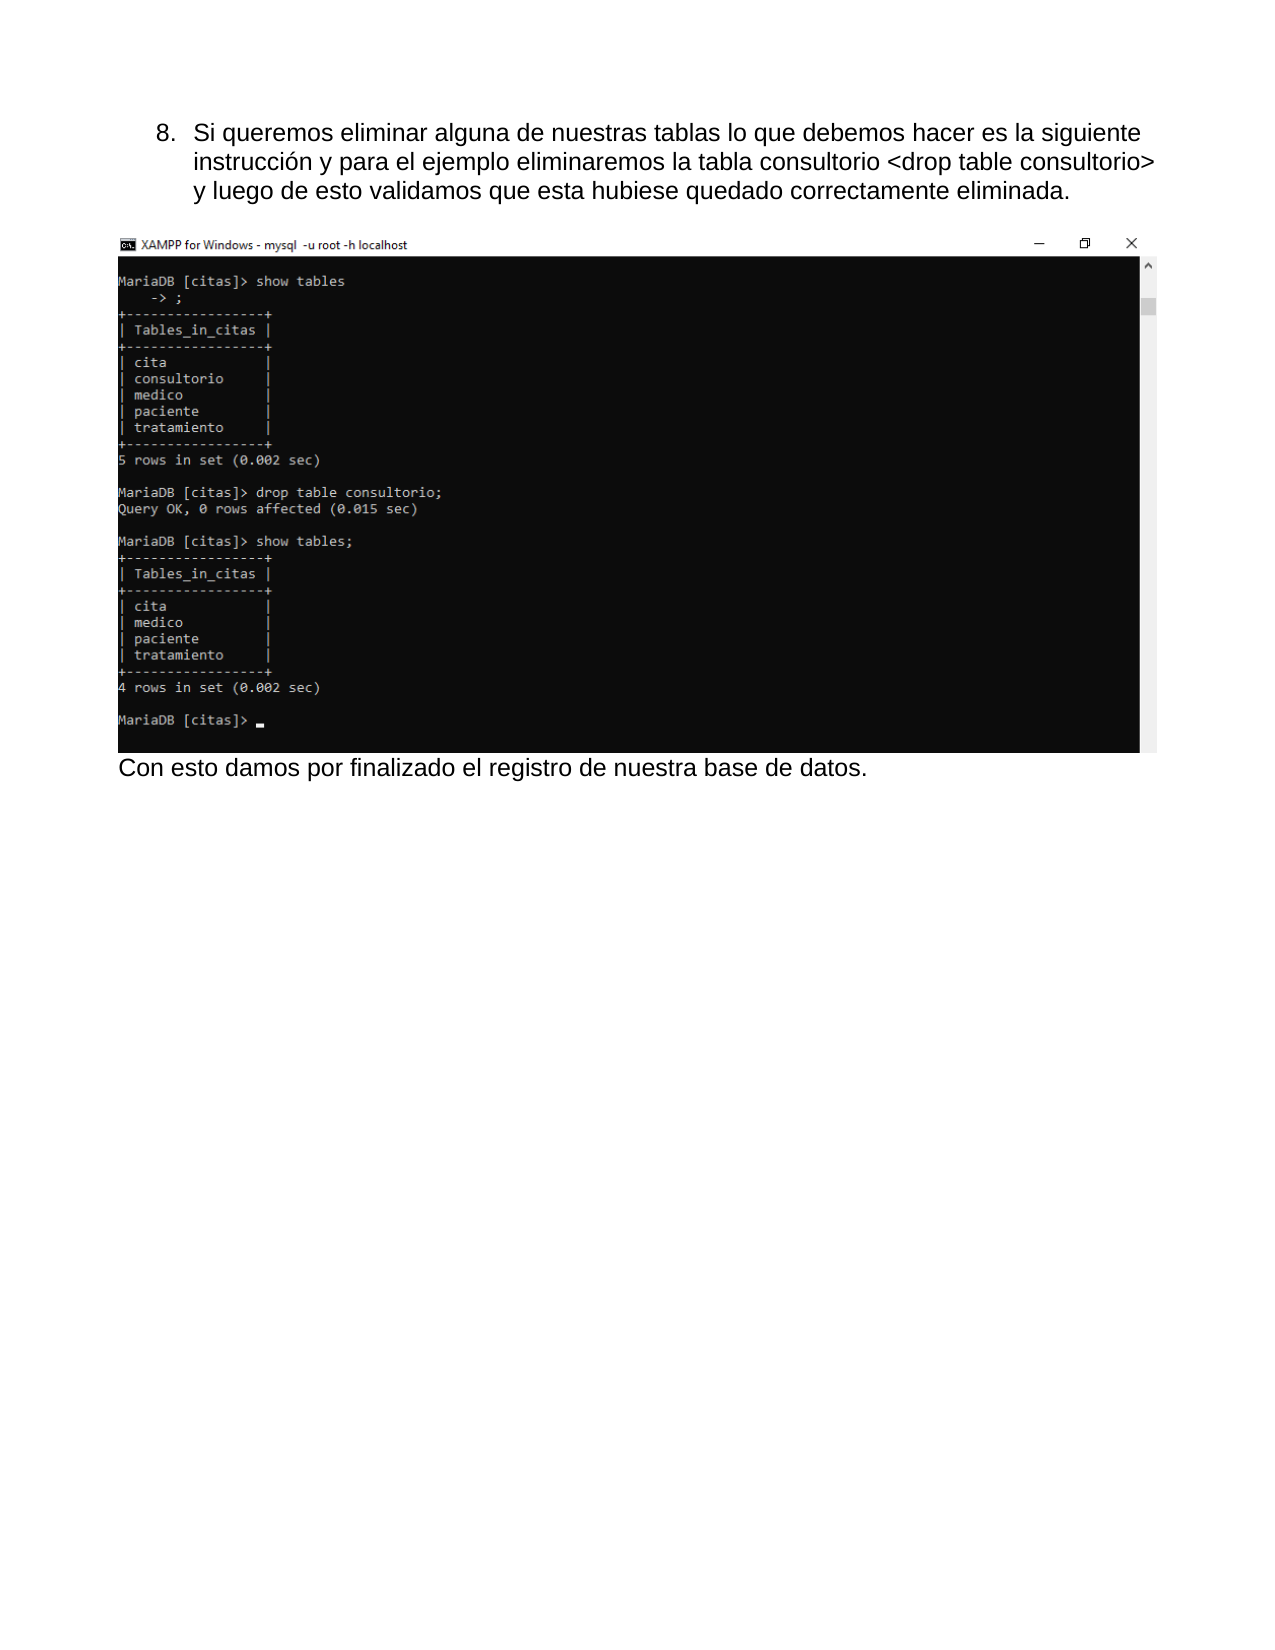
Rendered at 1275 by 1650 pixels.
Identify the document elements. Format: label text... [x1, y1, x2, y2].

text Con esto damos por finalizado el registro de nuestra base de datos. [118, 753, 1157, 782]
picture [118, 233, 1157, 753]
list Si queremos eliminar alguna de nuestras tablas lo que debemos hacer es la siguiente instrucción y para el ejemplo eliminaremos la tabla consultorio <drop table consultorio> y luego de esto validamos que esta hubiese quedado correctamente eliminada. [156, 118, 1157, 204]
